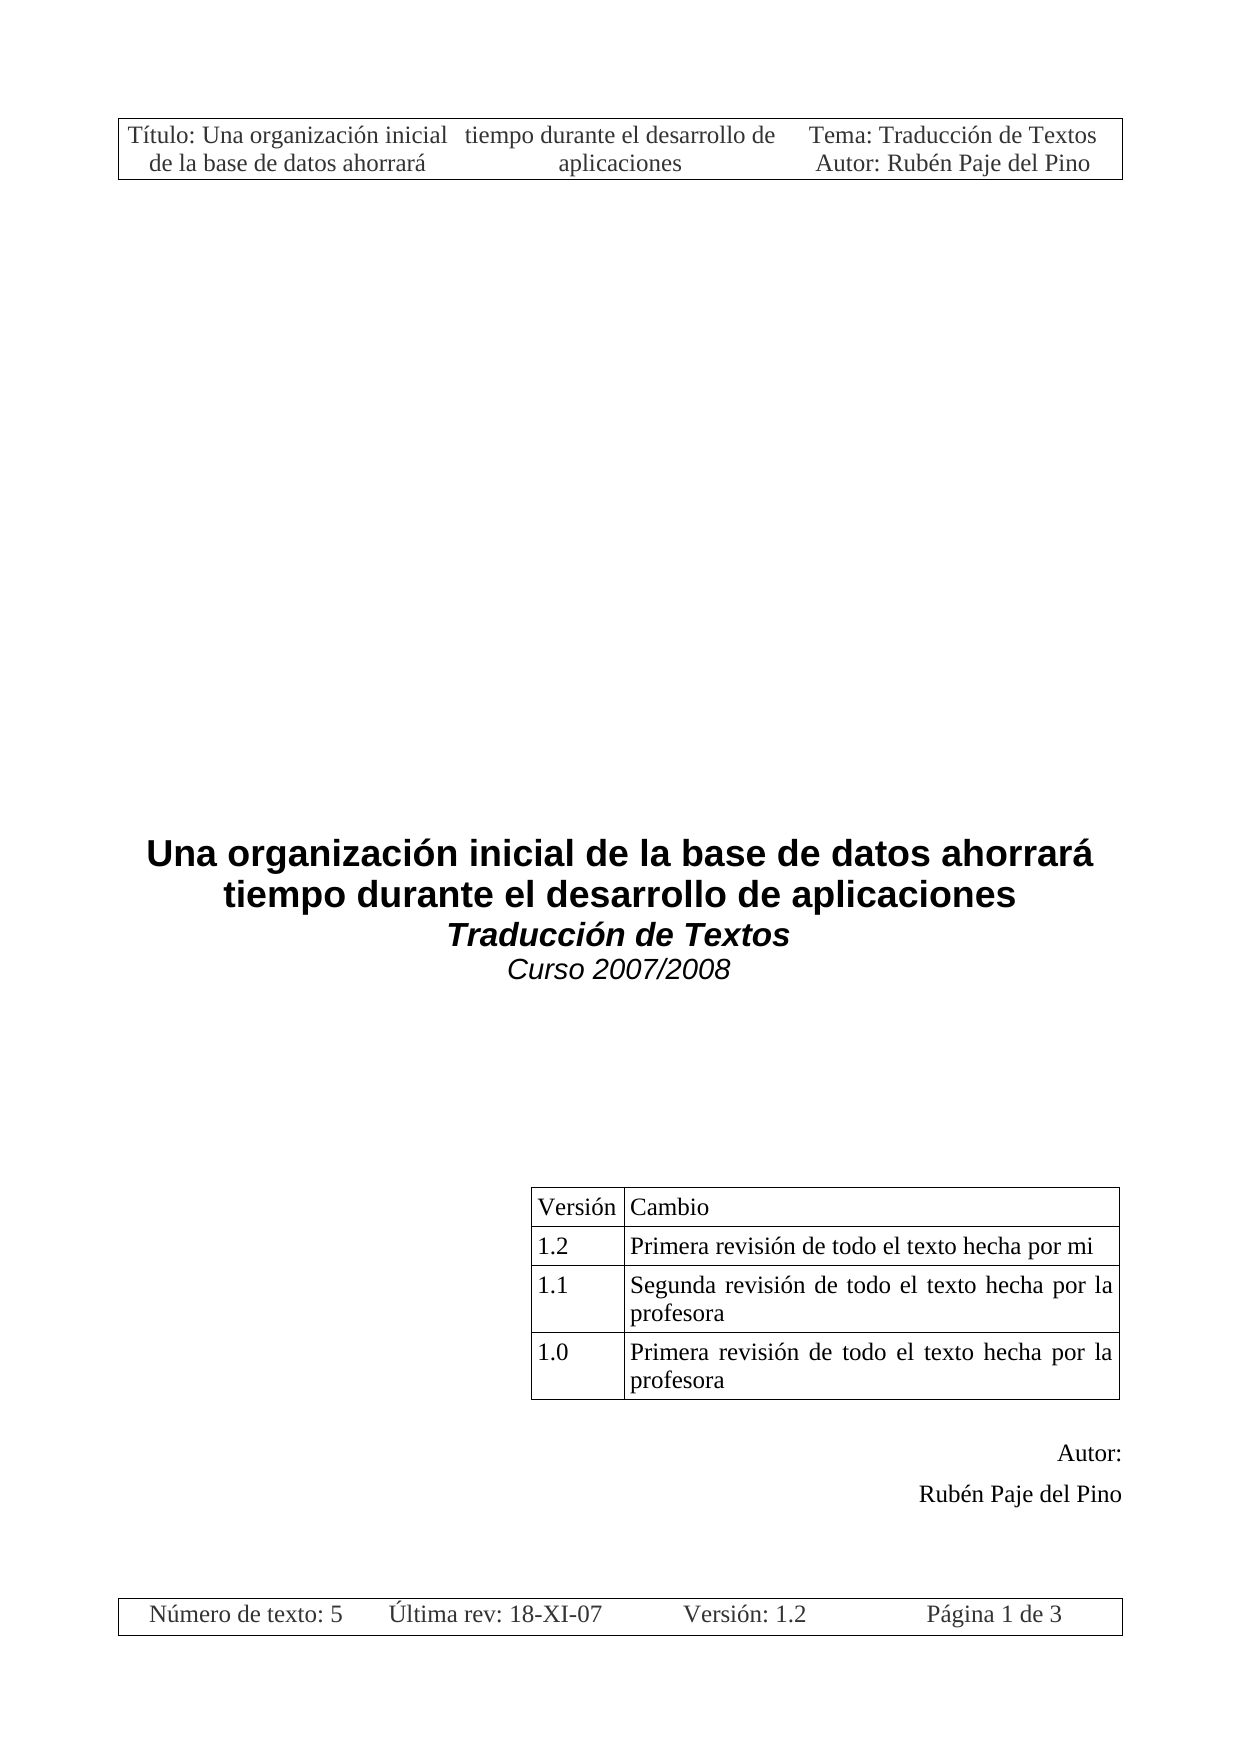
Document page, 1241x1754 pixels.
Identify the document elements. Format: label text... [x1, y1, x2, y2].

text Traducción de Textos [118, 916, 1122, 953]
table_cell 1.1 [532, 1266, 624, 1332]
table_cell 1.2 [532, 1227, 624, 1265]
table_header Cambio [625, 1188, 1119, 1226]
table_cell Segunda revisión de todo el texto hecha por la profesora [625, 1266, 1119, 1332]
table_header Versión [532, 1188, 624, 1226]
text Rubén Paje del Pino [118, 1480, 1122, 1507]
text Autor: [118, 1439, 1122, 1467]
table_cell Primera revisión de todo el texto hecha por mi [625, 1227, 1119, 1265]
table_cell 1.0 [532, 1333, 624, 1399]
table_cell Primera revisión de todo el texto hecha por la profesora [625, 1333, 1119, 1399]
text Curso 2007/2008 [118, 953, 1122, 986]
text Una organización inicial de la base de datos ahorrará tiempo durante el desarrollo de aplicaciones [118, 832, 1122, 916]
